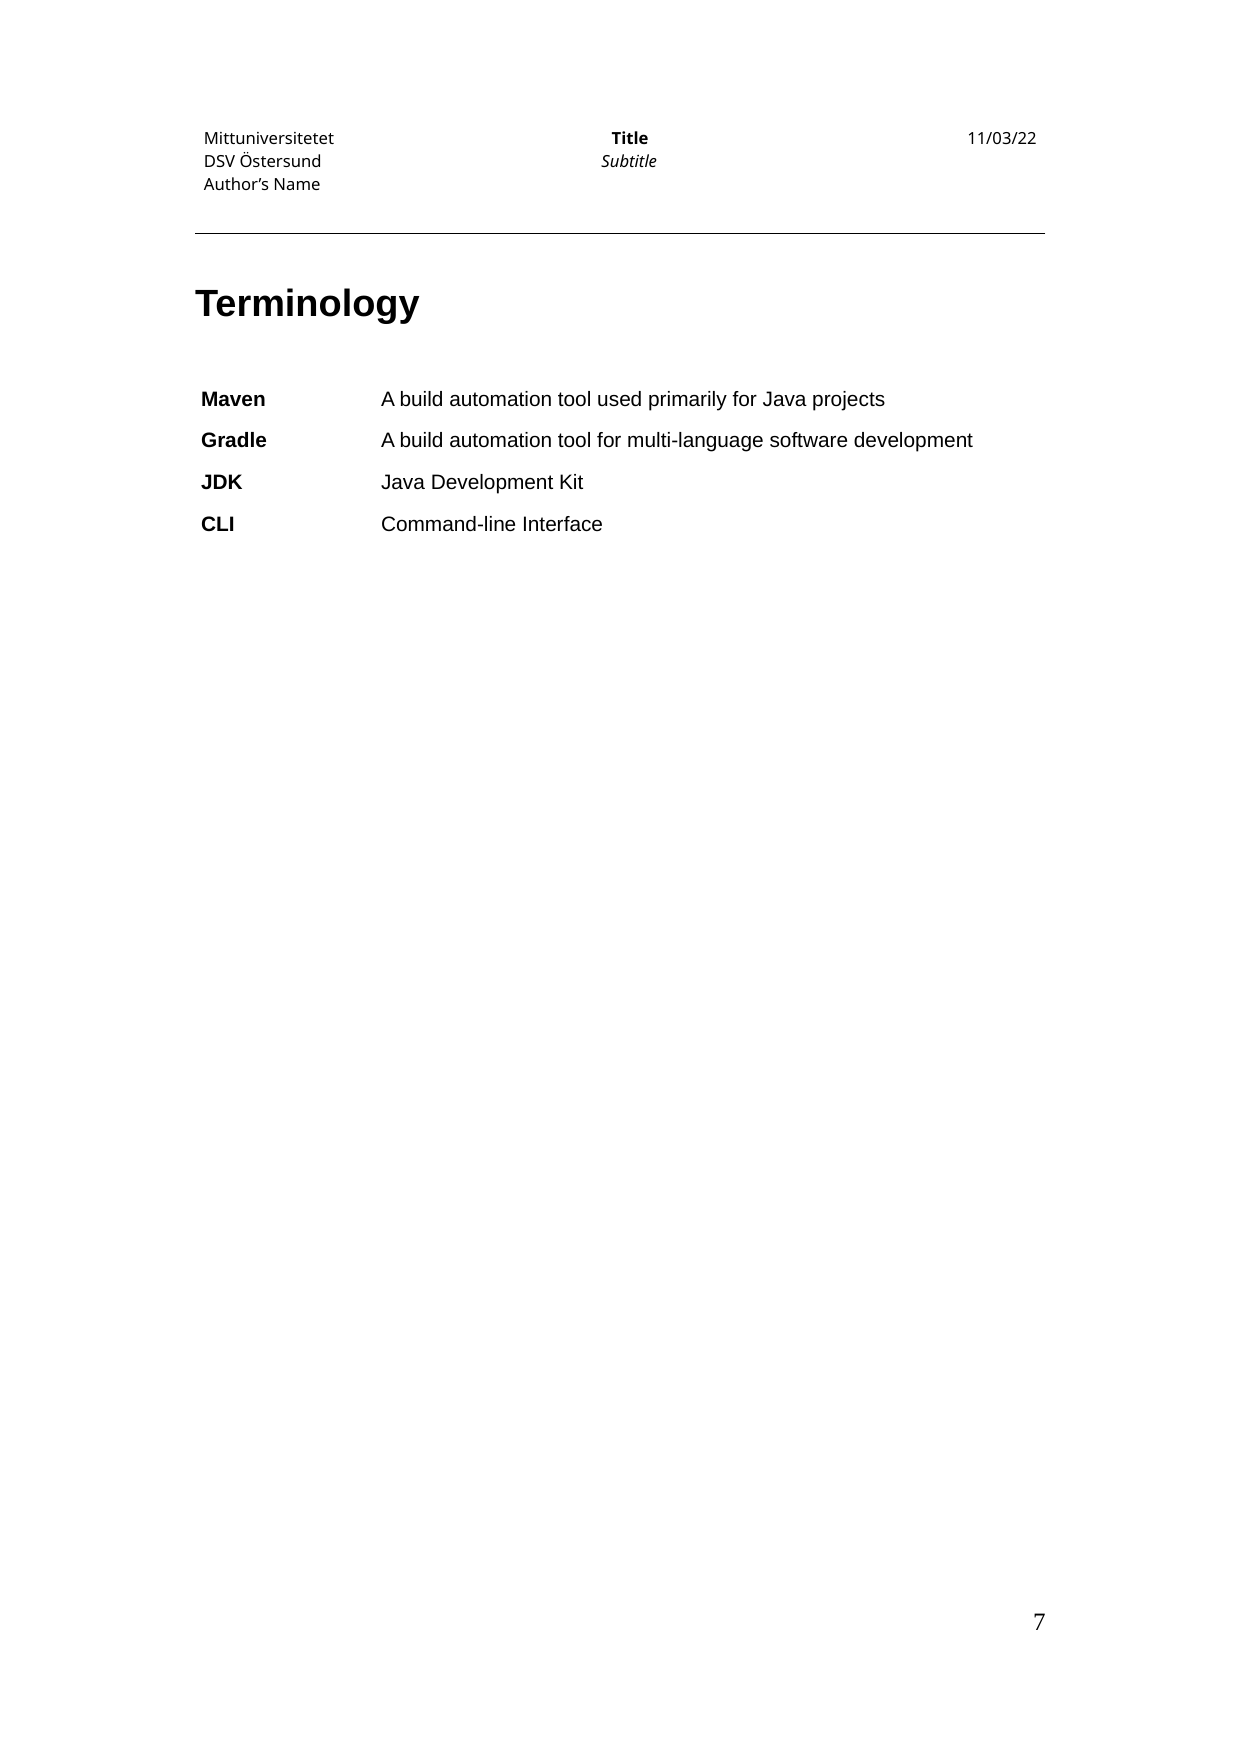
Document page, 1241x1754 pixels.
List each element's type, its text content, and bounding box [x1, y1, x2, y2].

table_cell CLI [195, 506, 375, 547]
table_cell A build automation tool for multi-language software development [375, 423, 1045, 464]
table_cell Java Development Kit [375, 464, 1045, 506]
subtitle Terminology [195, 281, 1045, 325]
table_header A build automation tool used primarily for Java projects [375, 381, 1045, 422]
table_cell JDK [195, 464, 375, 506]
table_cell Command-line Interface [375, 506, 1045, 547]
table_header Maven [195, 381, 375, 422]
table_cell Gradle [195, 423, 375, 464]
